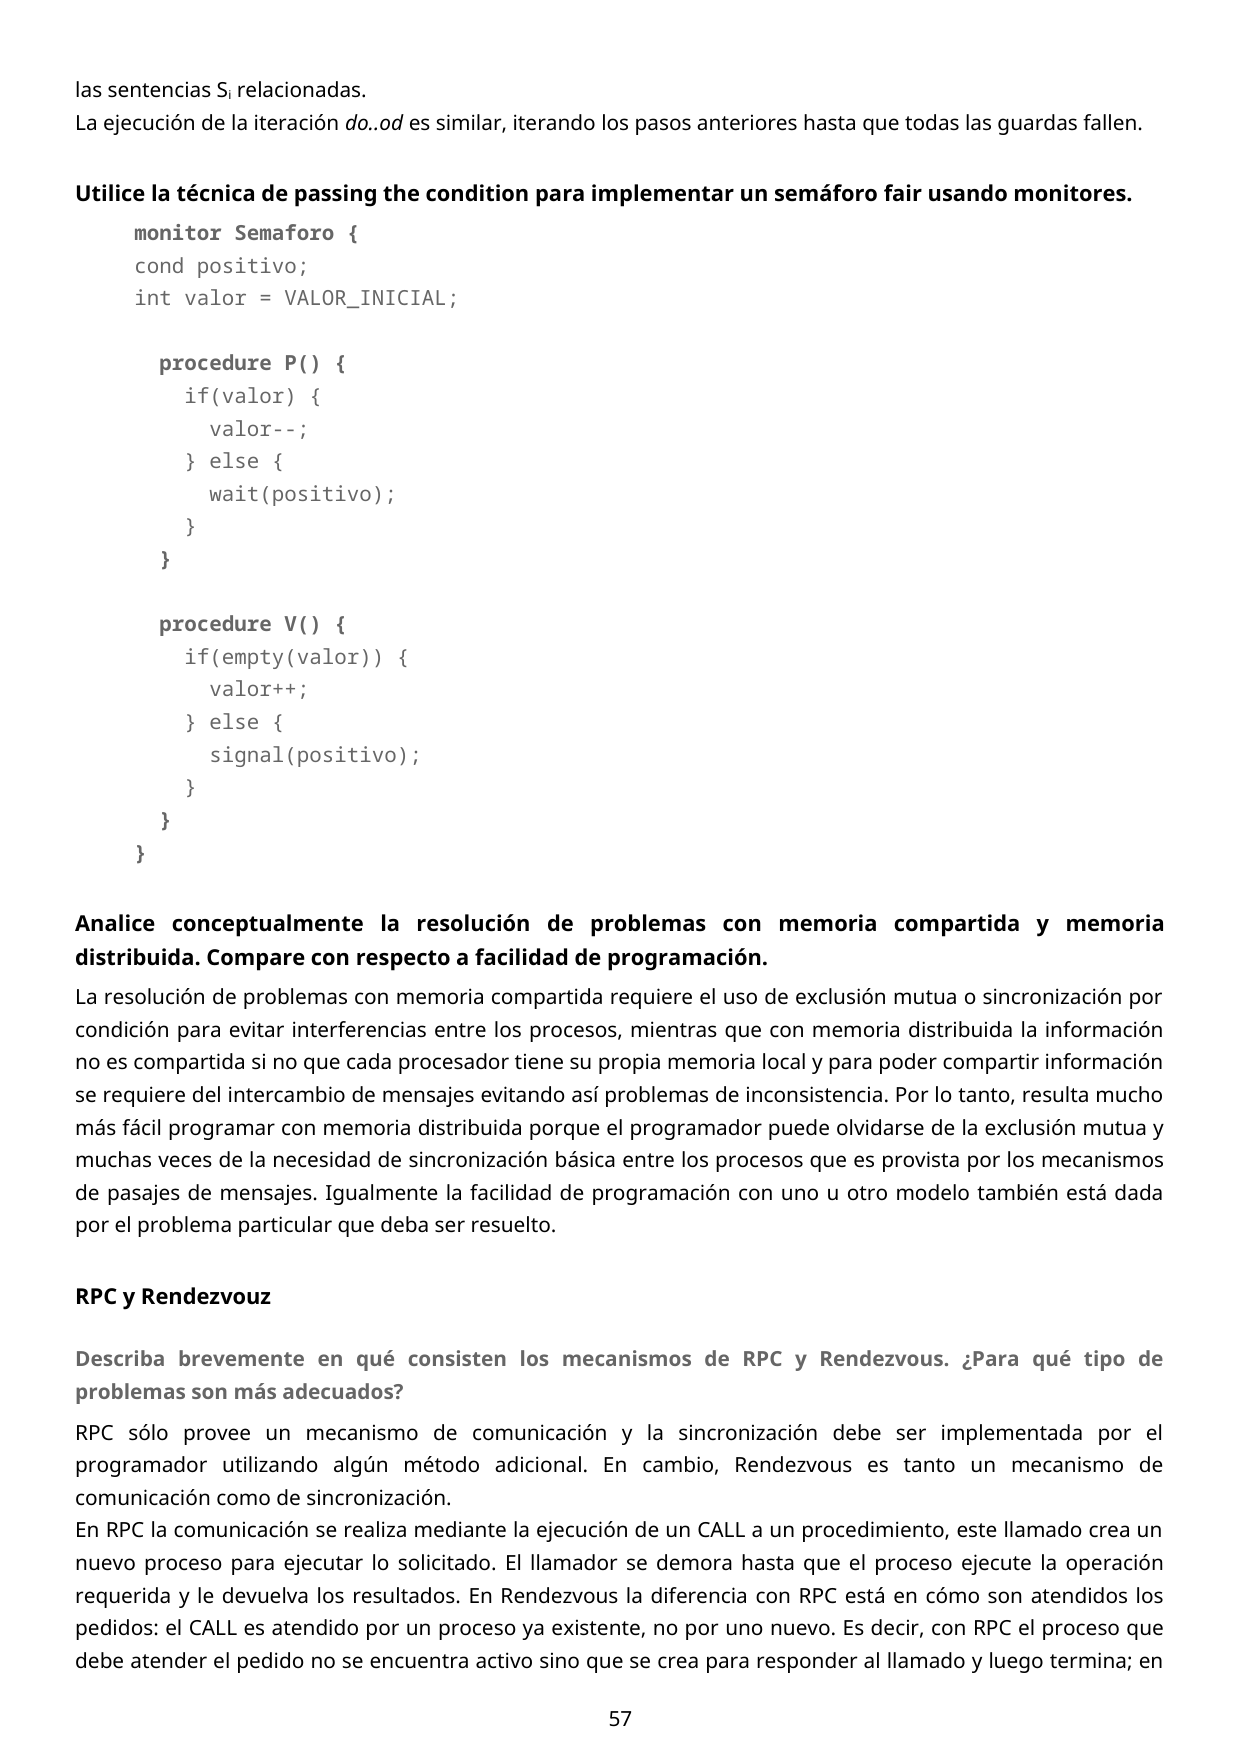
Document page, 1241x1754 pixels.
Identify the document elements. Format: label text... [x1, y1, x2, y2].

text wait(positivo); [134, 479, 1165, 507]
text La ejecución de la iteración do..od es similar, iterando los pasos anteriores hasta que todas las guardas fallen. [75, 108, 1165, 136]
text if(valor) { [134, 381, 1165, 409]
text int valor = VALOR_INICIAL; [134, 283, 1165, 312]
subtitle Describa brevemente en qué consisten los mecanismos de RPC y Rendezvous. ¿Para qué tipo de problemas son más adecuados? [75, 1344, 1165, 1405]
text las sentencias Si relacionadas. [75, 75, 1165, 103]
text valor++; [134, 674, 1165, 703]
text En RPC la comunicación se realiza mediante la ejecución de un CALL a un procedimiento, este llamado crea un nuevo proceso para ejecutar lo solicitado. El llamador se demora hasta que el proceso ejecute la operación requerida y le devuelva los resultados. En Rendezvous la diferencia con RPC está en cómo son atendidos los pedidos: el CALL es atendido por un proceso ya existente, no por uno nuevo. Es decir, con RPC el proceso que debe atender el pedido no se encuentra activo sino que se crea para responder al llamado y luego termina; en [75, 1516, 1165, 1674]
subtitle Analice conceptualmente la resolución de problemas con memoria compartida y memoria distribuida. Compare con respecto a facilidad de programación. [75, 908, 1165, 972]
text } [134, 838, 1165, 866]
text if(empty(valor)) { [134, 642, 1165, 670]
text } [134, 805, 1165, 833]
subtitle RPC y Rendezvouz [75, 1281, 1165, 1311]
text } [134, 512, 1165, 540]
text } [134, 544, 1165, 573]
subtitle Utilice la técnica de passing the condition para implementar un semáforo fair usando monitores. [75, 178, 1165, 208]
text } else { [134, 446, 1165, 475]
text signal(positivo); [134, 740, 1165, 768]
text valor--; [134, 414, 1165, 442]
text } else { [134, 707, 1165, 736]
text } [134, 772, 1165, 801]
text RPC sólo provee un mecanismo de comunicación y la sincronización debe ser implementada por el programador utilizando algún método adicional. En cambio, Rendezvous es tanto un mecanismo de comunicación como de sincronización. [75, 1418, 1165, 1511]
text cond positivo; [134, 251, 1165, 279]
text La resolución de problemas con memoria compartida requiere el uso de exclusión mutua o sincronización por condición para evitar interferencias entre los procesos, mientras que con memoria distribuida la información no es compartida si no que cada procesador tiene su propia memoria local y para poder compartir información se requiere del intercambio de mensajes evitando así problemas de inconsistencia. Por lo tanto, resulta mucho más fácil programar con memoria distribuida porque el programador puede olvidarse de la exclusión mutua y muchas veces de la necesidad de sincronización básica entre los procesos que es provista por los mecanismos de pasajes de mensajes. Igualmente la facilidad de programación con uno u otro modelo también está dada por el problema particular que deba ser resuelto. [75, 982, 1165, 1239]
text procedure V() { [134, 609, 1165, 638]
text procedure P() { [134, 348, 1165, 377]
text monitor Semaforo { [134, 218, 1165, 247]
